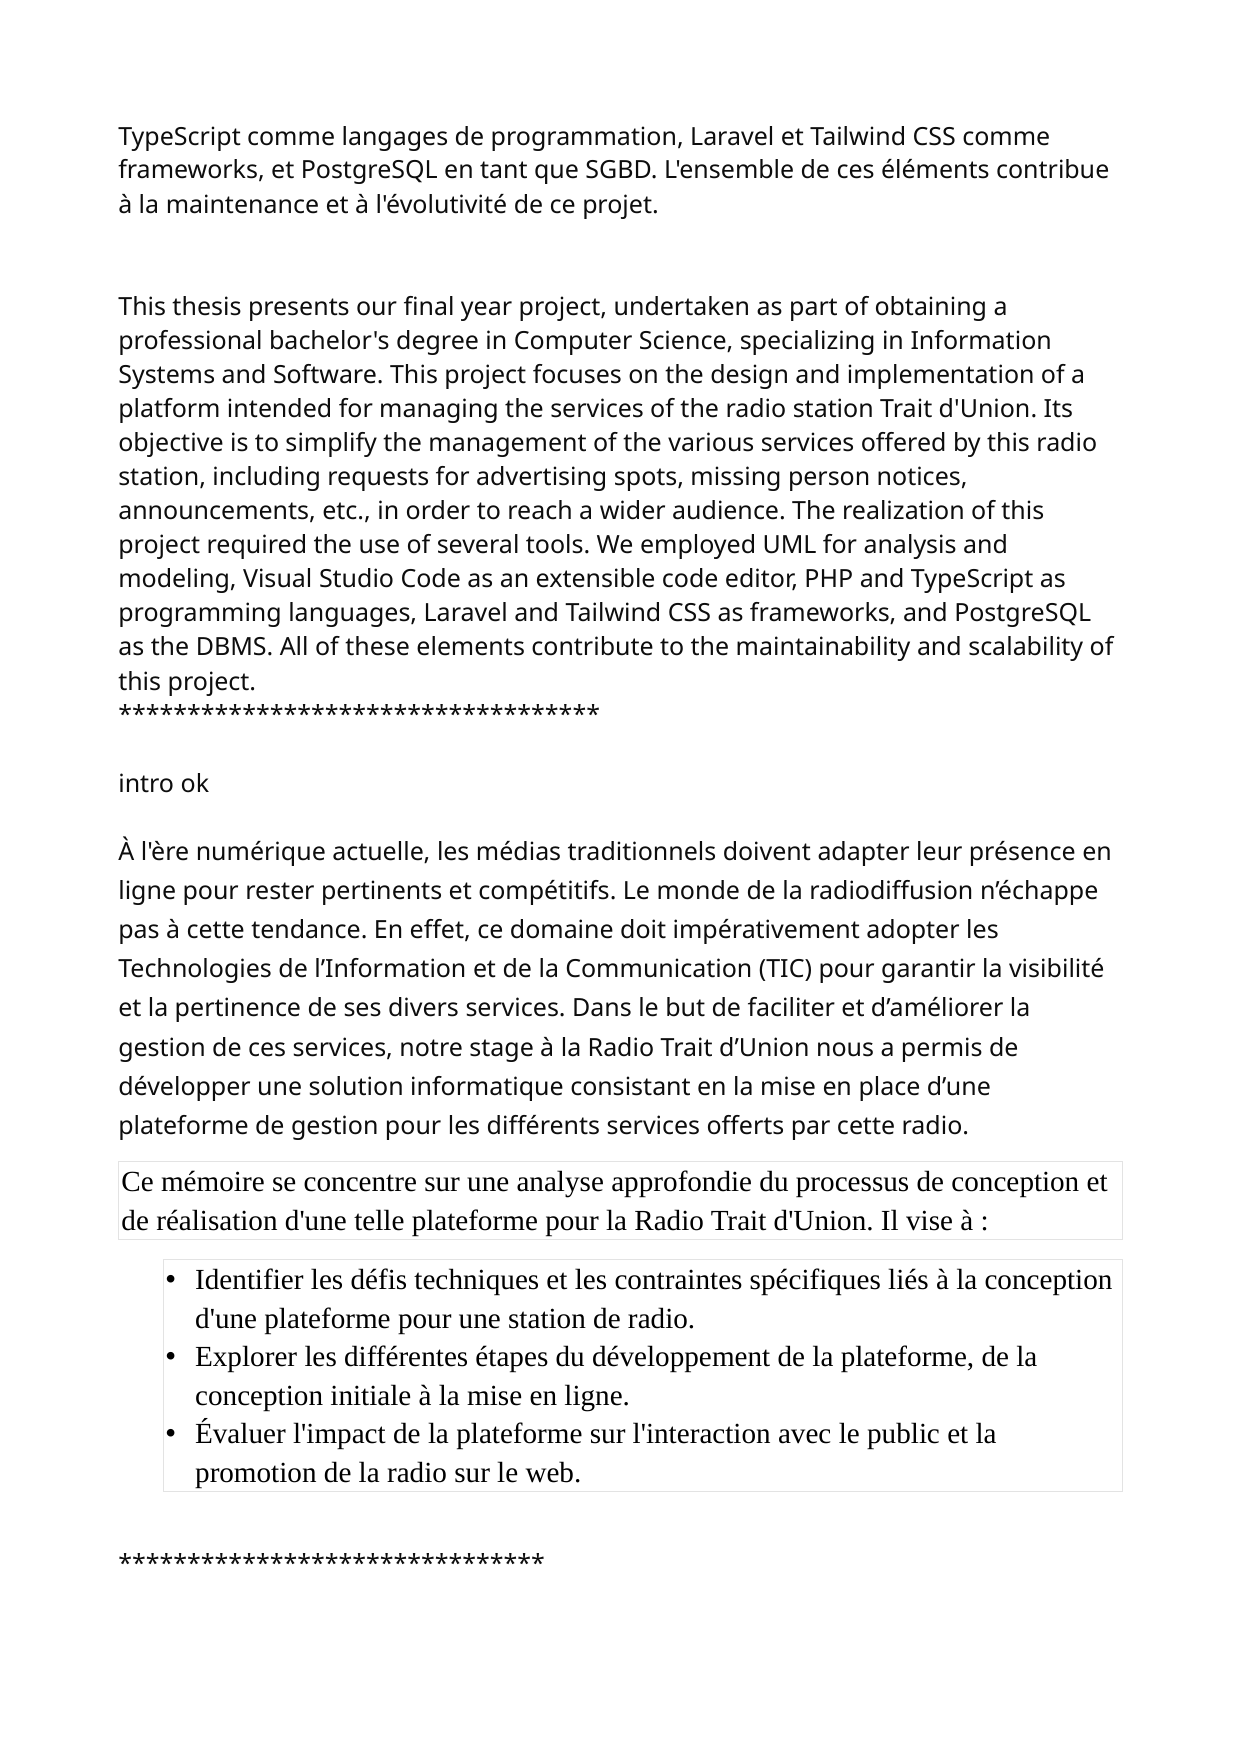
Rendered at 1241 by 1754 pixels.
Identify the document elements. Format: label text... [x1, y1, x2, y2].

text *********************************** [118, 697, 1122, 731]
list Évaluer l'impact de la plateforme sur l'interaction avec le public et la promotion de la radio sur le web. [164, 1413, 1122, 1491]
list Explorer les différentes étapes du développement de la plateforme, de la conception initiale à la mise en ligne. [164, 1336, 1122, 1411]
text TypeScript comme langages de programmation, Laravel et Tailwind CSS comme frameworks, et PostgreSQL en tant que SGBD. L'ensemble de ces éléments contribue à la maintenance et à l'évolutivité de ce projet. [118, 118, 1122, 220]
text This thesis presents our final year project, undertaken as part of obtaining a professional bachelor's degree in Computer Science, specializing in Information Systems and Software. This project focuses on the design and implementation of a platform intended for managing the services of the radio station Trait d'Union. Its objective is to simplify the management of the various services offered by this radio station, including requests for advertising spots, missing person notices, announcements, etc., in order to reach a wider audience. The realization of this project required the use of several tools. We employed UML for analysis and modeling, Visual Studio Code as an extensible code editor, PHP and TypeScript as programming languages, Laravel and Tailwind CSS as frameworks, and PostgreSQL as the DBMS. All of these elements contribute to the maintainability and scalability of this project. [118, 288, 1122, 697]
text intro ok [118, 765, 1122, 799]
text Ce mémoire se concentre sur une analyse approfondie du processus de conception et de réalisation d'une telle plateforme pour la Radio Trait d'Union. Il vise à : [119, 1162, 1122, 1239]
text À l'ère numérique actuelle, les médias traditionnels doivent adapter leur présence en ligne pour rester pertinents et compétitifs. Le monde de la radiodiffusion n’échappe pas à cette tendance. En effet, ce domaine doit impérativement adopter les Technologies de l’Information et de la Communication (TIC) pour garantir la visibilité et la pertinence de ses divers services. Dans le but de faciliter et d’améliorer la gestion de ces services, notre stage à la Radio Trait d’Union nous a permis de développer une solution informatique consistant en la mise en place d’une plateforme de gestion pour les différents services offerts par cette radio. [118, 833, 1122, 1142]
text ******************************* [118, 1545, 1122, 1579]
list Identifier les défis techniques et les contraintes spécifiques liés à la conception d'une plateforme pour une station de radio. [164, 1260, 1122, 1334]
